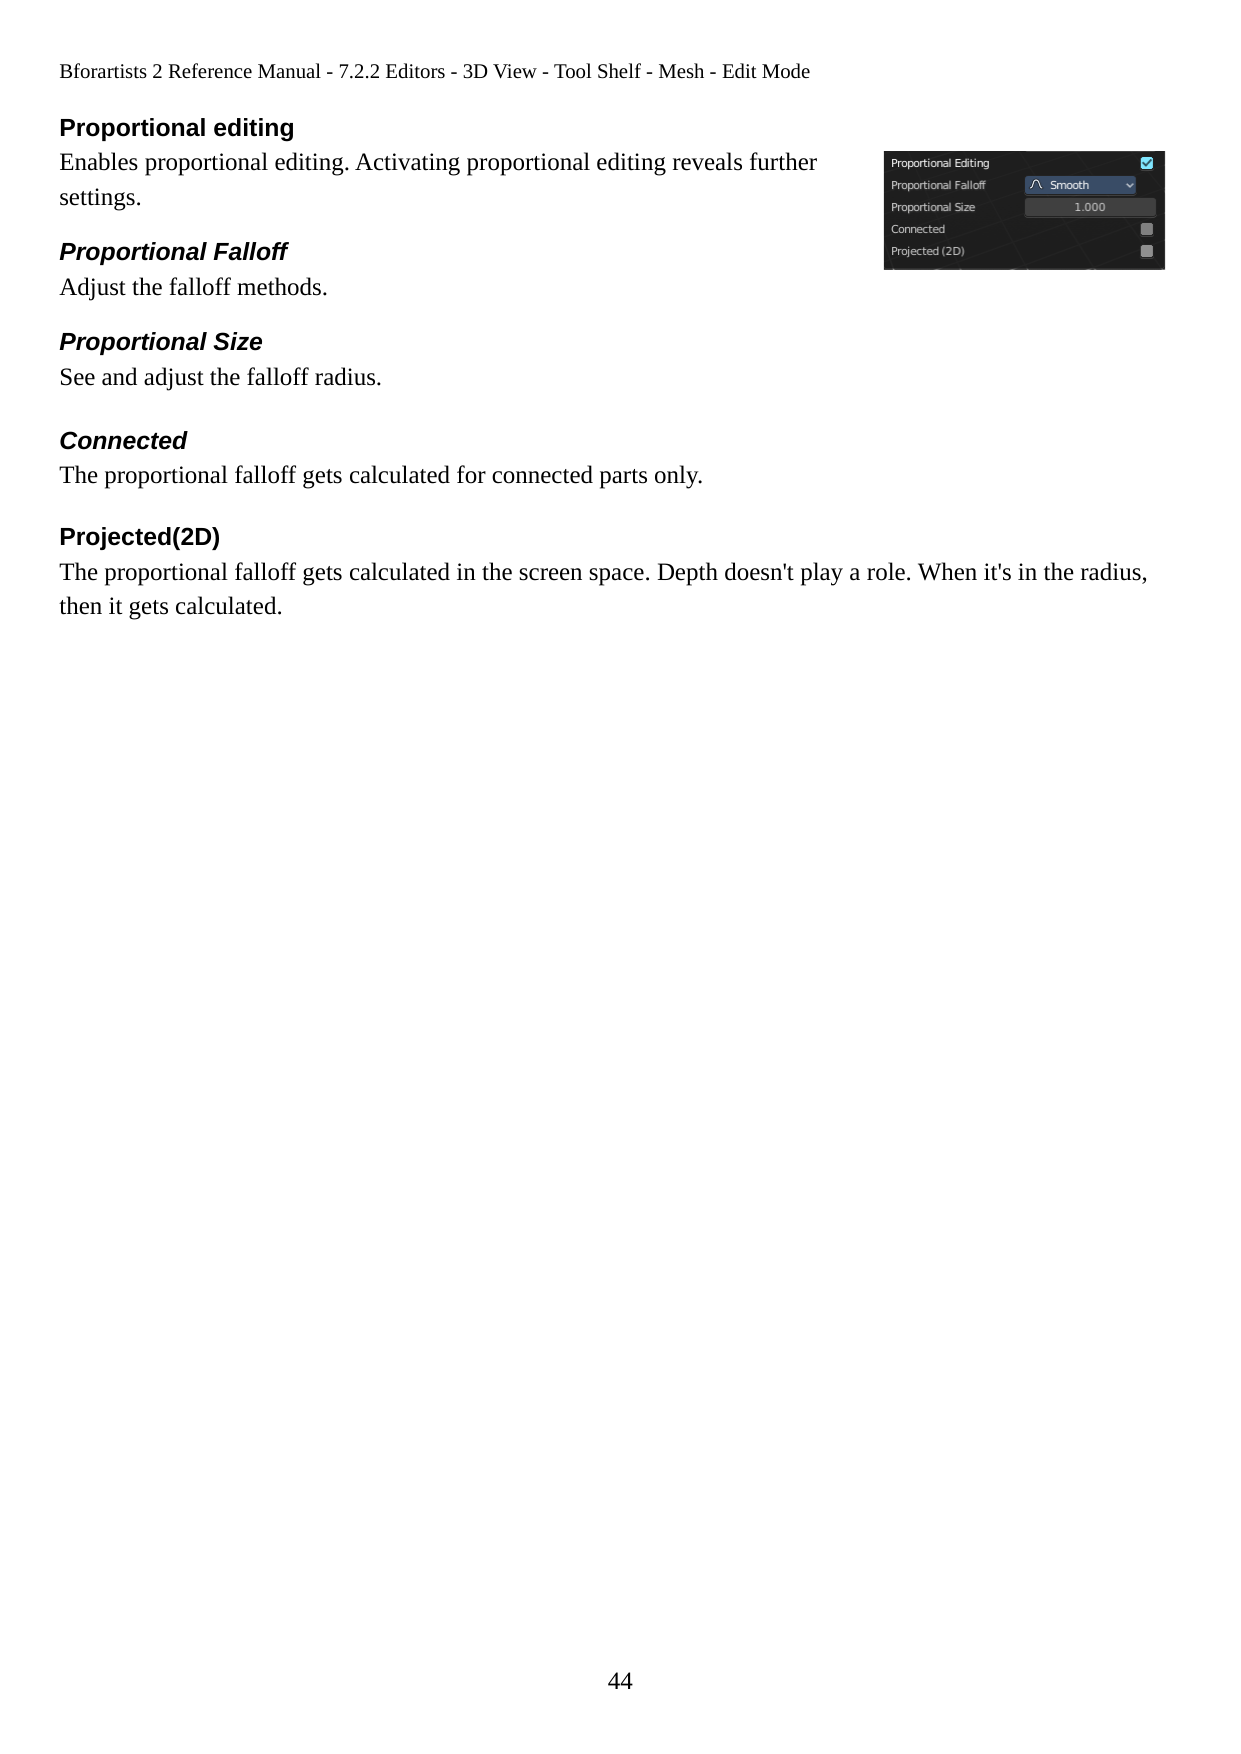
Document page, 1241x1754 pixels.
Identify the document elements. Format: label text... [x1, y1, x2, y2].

subtitle Proportional Falloff [59, 237, 883, 266]
subtitle Proportional Size [59, 327, 1181, 356]
text The proportional falloff gets calculated in the screen space. Depth doesn't play a role. When it's in the radius, then it gets calculated. [59, 557, 1181, 620]
text The proportional falloff gets calculated for connected parts only. [59, 461, 1181, 489]
subtitle [1166, 237, 1181, 266]
subtitle Connected [59, 426, 1181, 454]
text Enables proportional editing. Activating proportional editing reveals further settings. [59, 147, 1181, 211]
picture [883, 151, 1166, 270]
subtitle Proportional editing [59, 113, 1181, 141]
text See and adjust the falloff radius. [59, 362, 1181, 391]
text Adjust the falloff methods. [59, 272, 1181, 301]
subtitle Projected(2D) [59, 522, 1181, 551]
